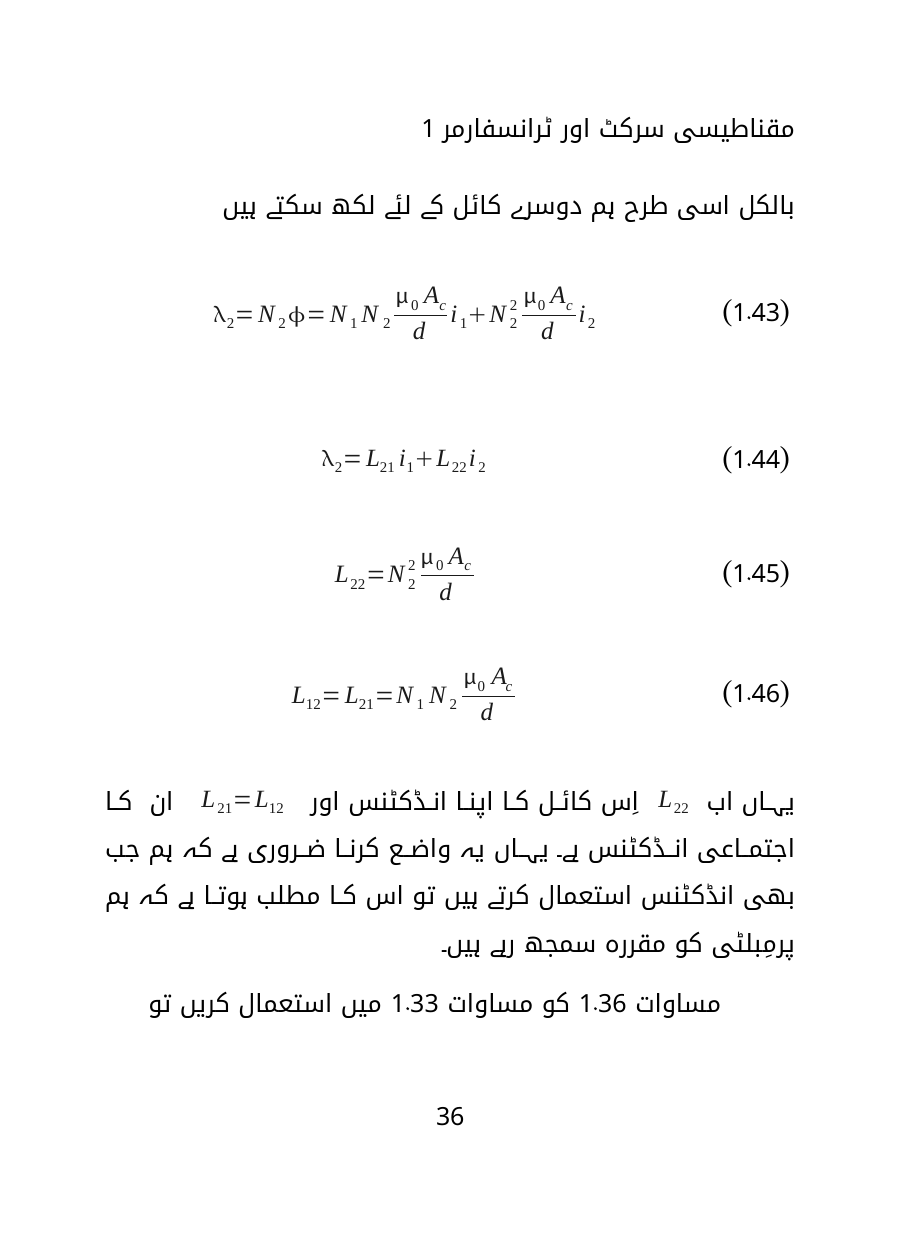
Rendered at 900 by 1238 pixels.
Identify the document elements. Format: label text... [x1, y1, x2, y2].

table_header [105, 431, 692, 502]
table_header [105, 276, 694, 363]
table_header [105, 657, 692, 744]
table_header (1.43) [694, 276, 795, 363]
text یہاںپہلے کائل کی ذاتی انڈکٹنس ہے اوراِس کائل کی اپنے کرنٹ سے پیدا فلکس کے ساتھ ملاپ ہے۔ اِن دونوں کائلوں کا مشترکہ انڈکٹنس ہے اور پہلے کائل کے ساتھ کرنٹ کی وجہ سے پیدا کردہ فلکس کا ملاپ ہے۔ بالکل اسی طرح ہم دوسرے کائل کے لئے لکھ سکتے ہیں [105, 182, 795, 230]
text یہاں اباِس کائل کا اپنا انڈکٹنس اور ان کا اجتماعی انڈکٹنس ہے۔ یہاں یہ واضع کرنا ضروری ہے کہ ہم جب بھی انڈکٹنس استعمال کرتے ہیں تو اس کا مطلب ہوتا ہے کہ ہم پرمِبلٹی کو مقررہ سمجھ رہے ہیں۔ [105, 778, 795, 967]
text مساوات 1.36 کو مساوات 1.33 میں استعمال کریں تو [105, 980, 795, 1027]
table_header (1.46) [693, 657, 795, 744]
table_header (1.44) [693, 431, 795, 502]
table_header (1.45) [694, 537, 795, 623]
table_header [105, 537, 694, 623]
